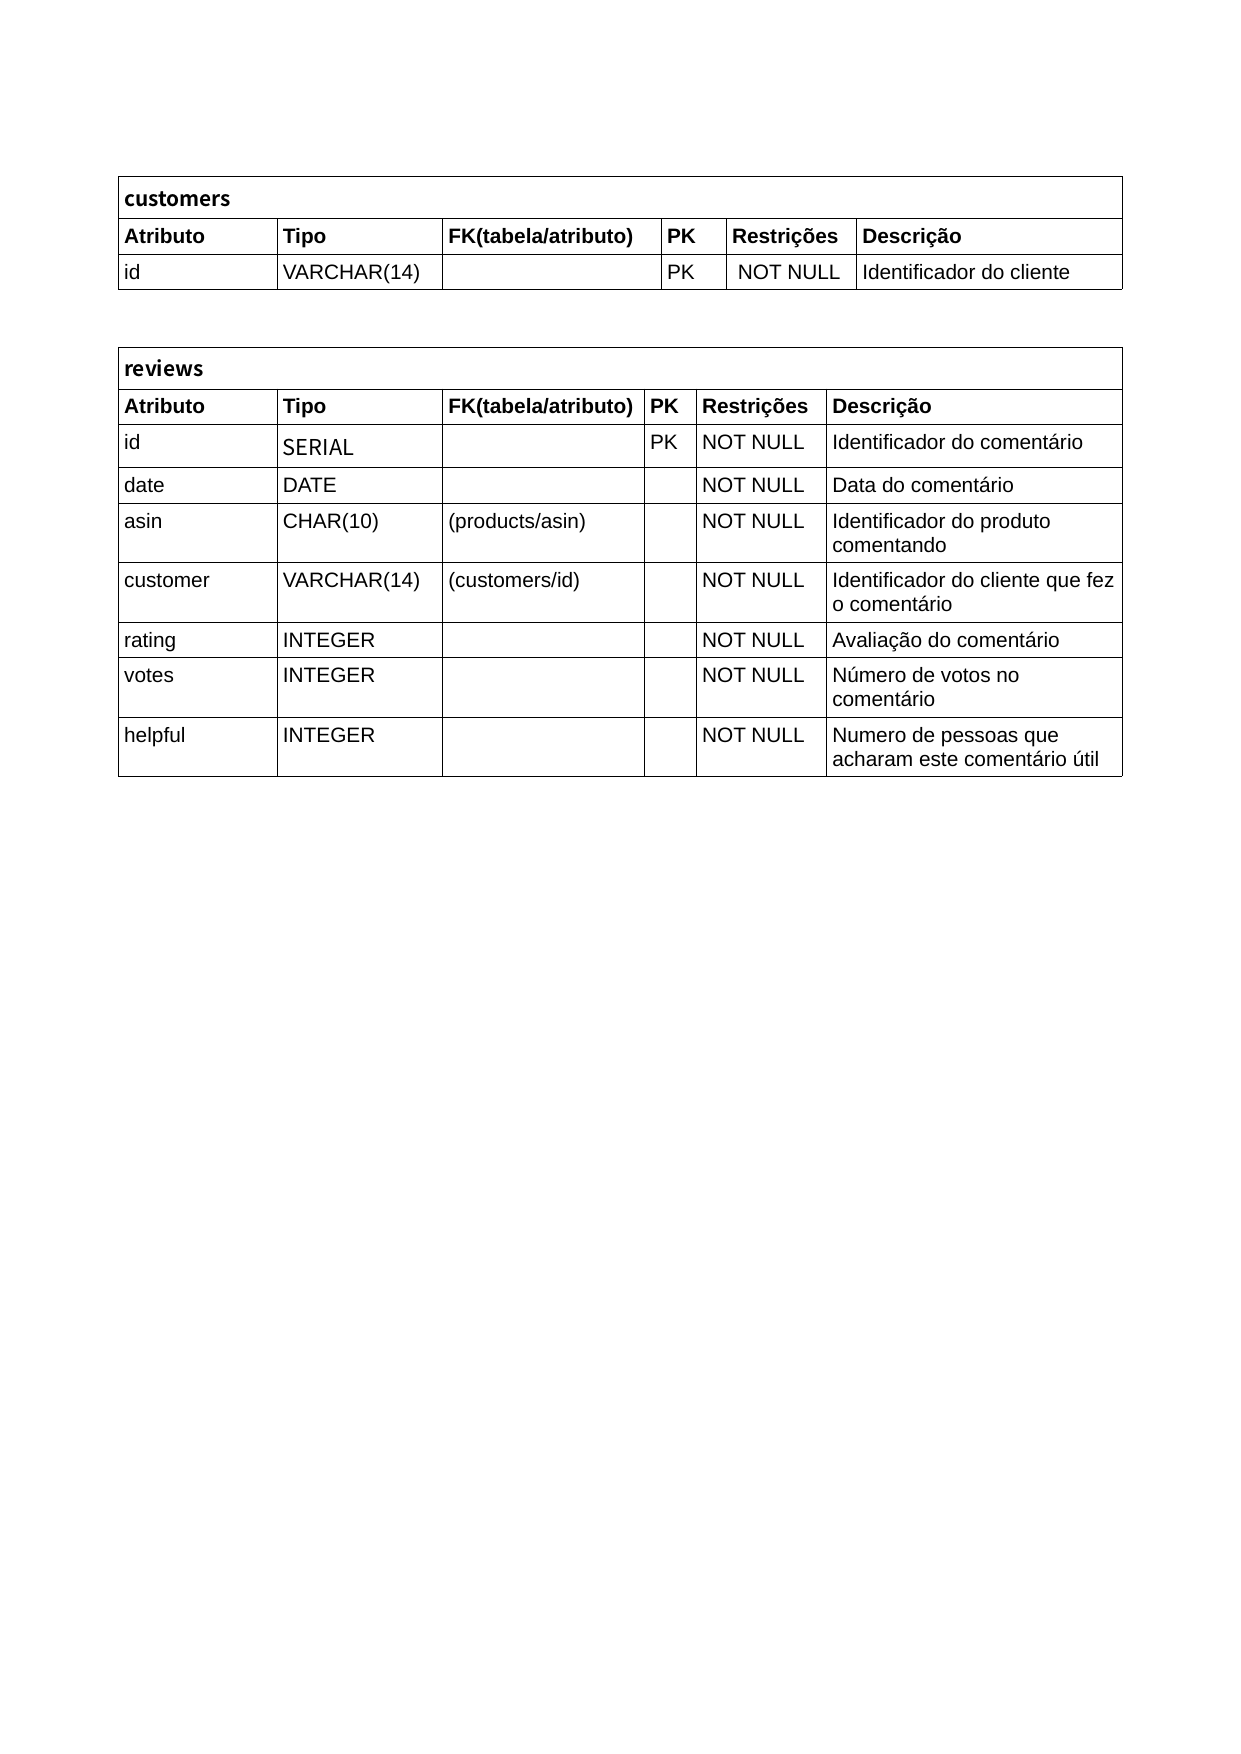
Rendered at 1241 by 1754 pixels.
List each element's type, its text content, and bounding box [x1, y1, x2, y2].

table_cell [645, 658, 696, 717]
table_cell Avaliação do comentário [827, 623, 1122, 657]
table_cell SERIAL [278, 425, 442, 467]
table_cell NOT NULL [697, 718, 826, 776]
table_cell CHAR(10) [278, 504, 442, 562]
table_cell Descrição [857, 219, 1122, 254]
table_cell [443, 623, 644, 657]
table_header reviews [119, 348, 1122, 388]
table_cell PK [645, 390, 696, 424]
table_cell NOT NULL [697, 468, 826, 503]
table_cell PK [662, 255, 726, 289]
table_cell helpful [119, 718, 277, 776]
table_cell NOT NULL [697, 425, 826, 467]
table_cell Descrição [827, 390, 1122, 424]
table_cell votes [119, 658, 277, 717]
table_cell [645, 504, 696, 562]
table_cell NOT NULL [697, 563, 826, 622]
table_cell NOT NULL [727, 255, 856, 289]
table_cell Atributo [119, 390, 277, 424]
table_cell (products/asin) [443, 504, 644, 562]
table_cell Identificador do produto comentando [827, 504, 1122, 562]
table_cell NOT NULL [697, 658, 826, 717]
table_cell [645, 563, 696, 622]
table_cell VARCHAR(14) [278, 563, 442, 622]
table_cell NOT NULL [697, 623, 826, 657]
table_cell [645, 623, 696, 657]
table_cell id [119, 255, 277, 289]
table_cell (customers/id) [443, 563, 644, 622]
table_cell Restrições [697, 390, 826, 424]
table_cell Atributo [119, 219, 277, 254]
table_cell rating [119, 623, 277, 657]
table_cell PK [662, 219, 726, 254]
table_cell [443, 255, 661, 289]
table_cell VARCHAR(14) [278, 255, 442, 289]
table_cell INTEGER [278, 658, 442, 717]
table_cell Número de votos no comentário [827, 658, 1122, 717]
table_cell Identificador do cliente que fez o comentário [827, 563, 1122, 622]
table_header customers [119, 177, 1122, 218]
table_cell asin [119, 504, 277, 562]
table_cell PK [645, 425, 696, 467]
table_cell id [119, 425, 277, 467]
table_cell date [119, 468, 277, 503]
table_cell FK(tabela/atributo) [443, 219, 661, 254]
table_cell [443, 718, 644, 776]
table_cell Data do comentário [827, 468, 1122, 503]
table_cell Identificador do comentário [827, 425, 1122, 467]
table_cell [645, 718, 696, 776]
table_cell DATE [278, 468, 442, 503]
table_cell INTEGER [278, 718, 442, 776]
table_cell [443, 425, 644, 467]
table_cell NOT NULL [697, 504, 826, 562]
table_cell [443, 658, 644, 717]
table_cell customer [119, 563, 277, 622]
table_cell Tipo [278, 390, 442, 424]
table_cell [443, 468, 644, 503]
table_cell [645, 468, 696, 503]
table_cell INTEGER [278, 623, 442, 657]
table_cell Restrições [727, 219, 856, 254]
table_cell Numero de pessoas que acharam este comentário útil [827, 718, 1122, 776]
table_cell Identificador do cliente [857, 255, 1122, 289]
table_cell FK(tabela/atributo) [443, 390, 644, 424]
table_cell Tipo [278, 219, 442, 254]
